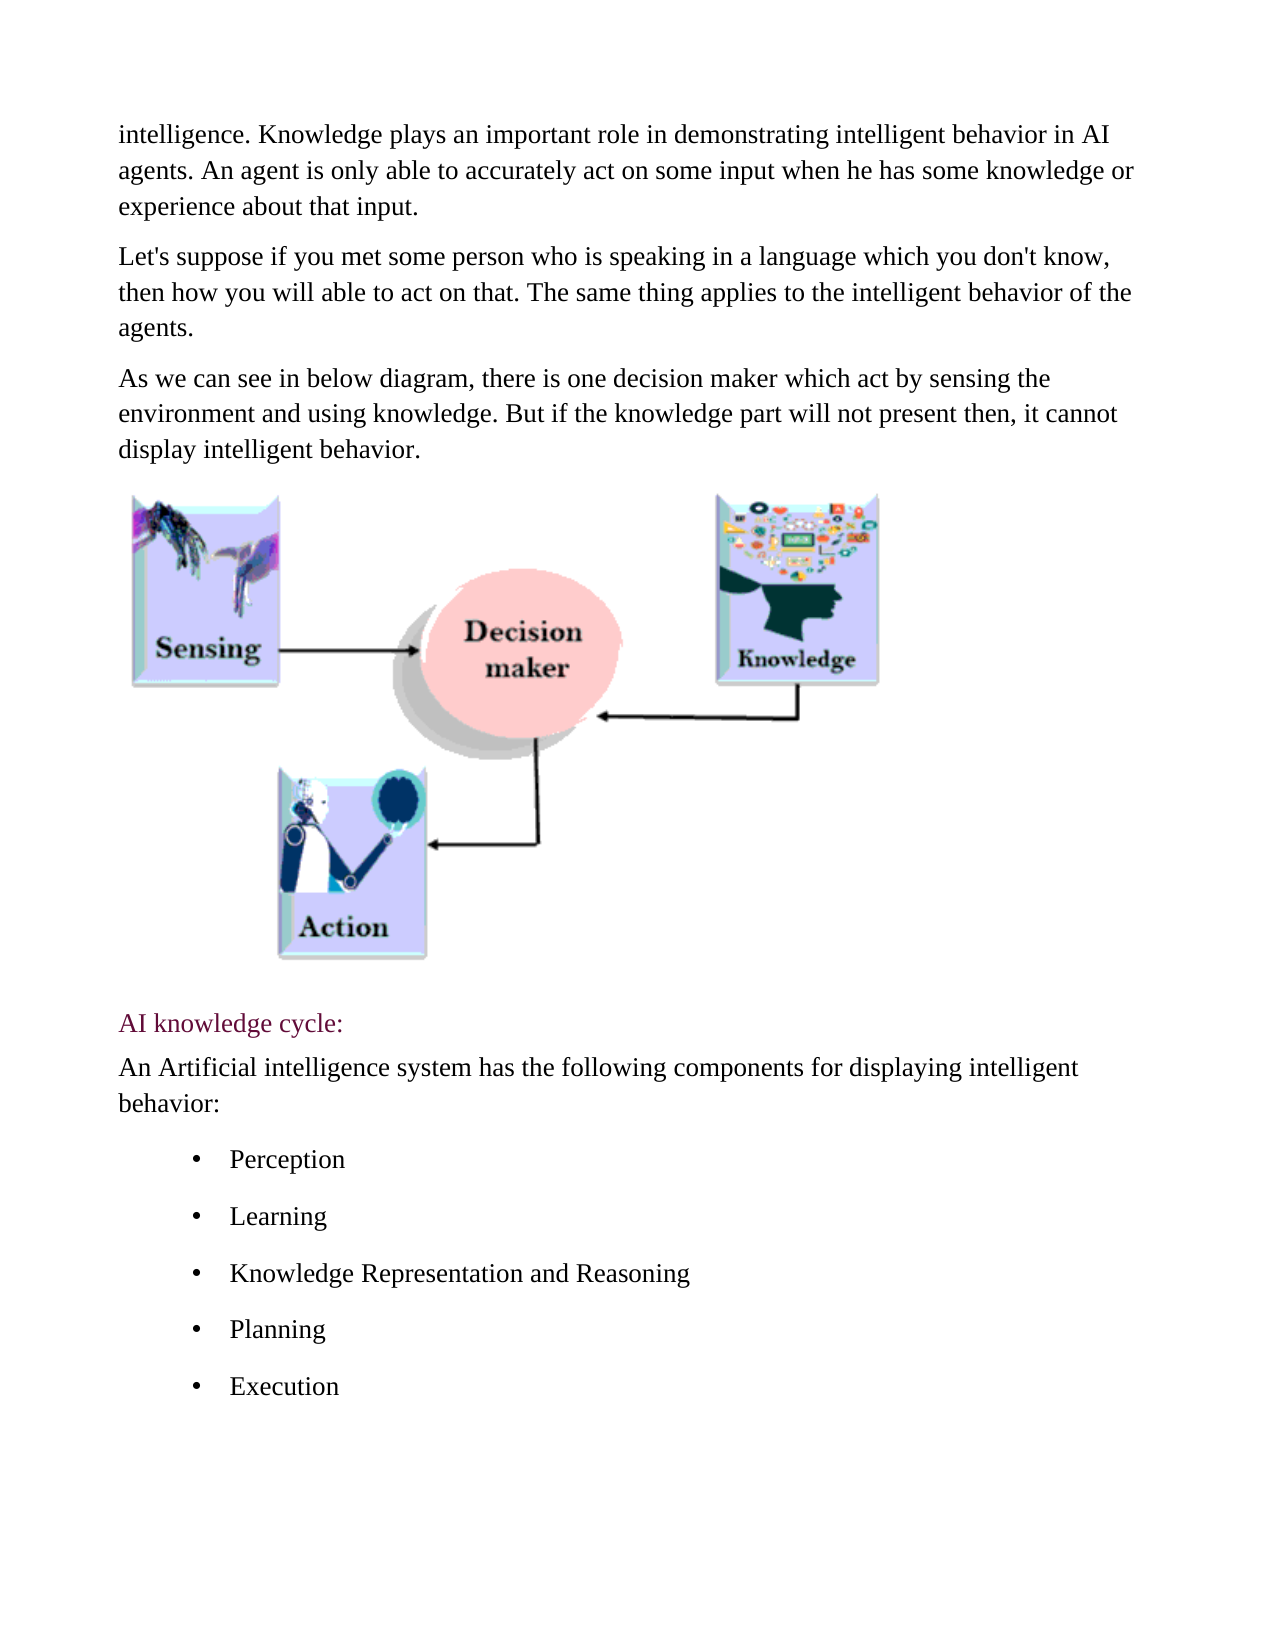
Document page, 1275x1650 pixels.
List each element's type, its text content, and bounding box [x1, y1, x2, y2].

list Knowledge Representation and Reasoning [154, 1257, 1157, 1288]
text An Artificial intelligence system has the following components for displaying intelligent behavior: [118, 1051, 1157, 1118]
list Execution [154, 1370, 1157, 1402]
list Perception [154, 1143, 1157, 1174]
text AI knowledge cycle: [118, 1007, 1157, 1038]
text As we can see in below diagram, there is one decision maker which act by sensing the environment and using knowledge. But if the knowledge part will not present then, it cannot display intelligent behavior. [118, 362, 1157, 464]
list Learning [154, 1200, 1157, 1231]
text Let's suppose if you met some person who is speaking in a language which you don't know, then how you will able to act on that. The same thing applies to the intelligent behavior of the agents. [118, 240, 1157, 342]
list Planning [154, 1314, 1157, 1345]
text intelligence. Knowledge plays an important role in demonstrating intelligent behavior in AI agents. An agent is only able to accurately act on some input when he has some knowledge or experience about that input. [118, 118, 1157, 221]
